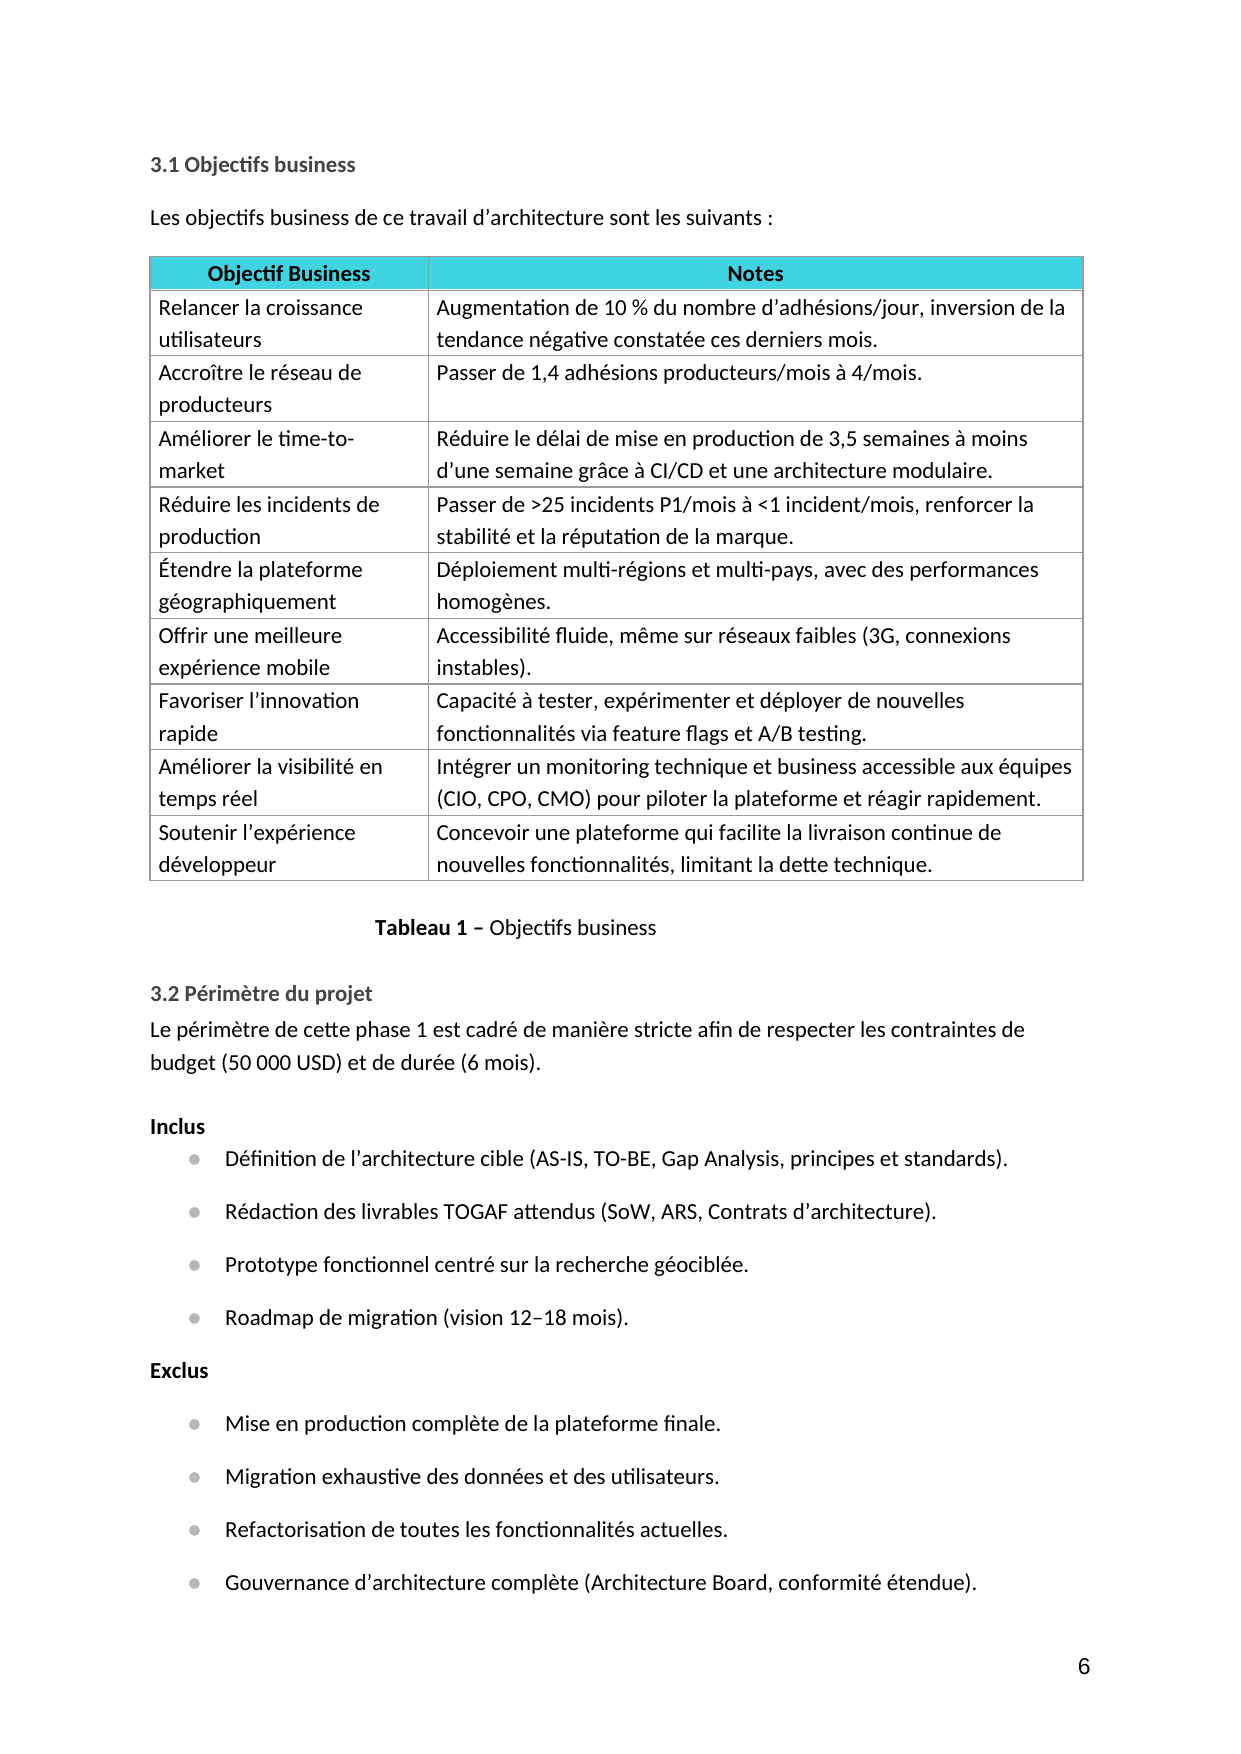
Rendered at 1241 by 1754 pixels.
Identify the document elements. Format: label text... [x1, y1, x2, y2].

table_cell Passer de 1,4 adhésions producteurs/mois à 4/mois. [429, 356, 1082, 421]
table_cell Étendre la plateforme géographiquement [151, 553, 428, 618]
text Exclus [150, 1356, 1090, 1384]
list Migration exhaustive des données et des utilisateurs. [187, 1462, 1090, 1490]
text Les objectifs business de ce travail d’architecture sont les suivants : [150, 203, 1090, 231]
table_cell Réduire le délai de mise en production de 3,5 semaines à moins d’une semaine grâce à CI/CD et une architecture modulaire. [429, 422, 1082, 486]
table_cell Améliorer le time-to-market [151, 422, 428, 486]
table_cell Accessibilité fluide, même sur réseaux faibles (3G, connexions instables). [429, 619, 1082, 683]
list Prototype fonctionnel centré sur la recherche géociblée. [187, 1250, 1090, 1278]
table_cell Déploiement multi-régions et multi-pays, avec des performances homogènes. [429, 553, 1082, 618]
table_cell Relancer la croissance utilisateurs [151, 291, 428, 355]
table_cell Passer de >25 incidents P1/mois à <1 incident/mois, renforcer la stabilité et la réputation de la marque. [429, 488, 1082, 552]
subtitle 3.2 Périmètre du projet [150, 979, 1090, 1007]
list Mise en production complète de la plateforme finale. [187, 1409, 1090, 1437]
list Définition de l’architecture cible (AS-IS, TO-BE, Gap Analysis, principes et standards). [187, 1144, 1090, 1172]
table_cell Concevoir une plateforme qui facilite la livraison continue de nouvelles fonctionnalités, limitant la dette technique. [429, 816, 1082, 880]
list Roadmap de migration (vision 12–18 mois). [187, 1303, 1090, 1331]
table_cell Réduire les incidents de production [151, 488, 428, 552]
list Gouvernance d’architecture complète (Architecture Board, conformité étendue). [187, 1568, 1090, 1596]
table_cell Capacité à tester, expérimenter et déployer de nouvelles fonctionnalités via feature flags et A/B testing. [429, 685, 1082, 749]
table_cell Augmentation de 10 % du nombre d’adhésions/jour, inversion de la tendance négative constatée ces derniers mois. [429, 291, 1082, 355]
subtitle 3.1 Objectifs business [150, 150, 1090, 178]
list Refactorisation de toutes les fonctionnalités actuelles. [187, 1515, 1090, 1543]
table_cell Soutenir l’expérience développeur [151, 816, 428, 880]
table_header Objectif Business [151, 257, 428, 289]
table_cell Favoriser l’innovation rapide [151, 685, 428, 749]
table_cell Accroître le réseau de producteurs [151, 356, 428, 421]
subtitle Tableau 1 – Objectifs business [300, 913, 1090, 942]
table_cell Intégrer un monitoring technique et business accessible aux équipes (CIO, CPO, CMO) pour piloter la plateforme et réagir rapidement. [429, 750, 1082, 814]
table_cell Offrir une meilleure expérience mobile [151, 619, 428, 683]
list Rédaction des livrables TOGAF attendus (SoW, ARS, Contrats d’architecture). [187, 1197, 1090, 1225]
table_header Notes [429, 257, 1082, 289]
table_cell Améliorer la visibilité en temps réel [151, 750, 428, 814]
text Inclus [150, 1112, 1090, 1140]
text Le périmètre de cette phase 1 est cadré de manière stricte afin de respecter les contraintes de budget (50 000 USD) et de durée (6 mois). [150, 1015, 1090, 1076]
